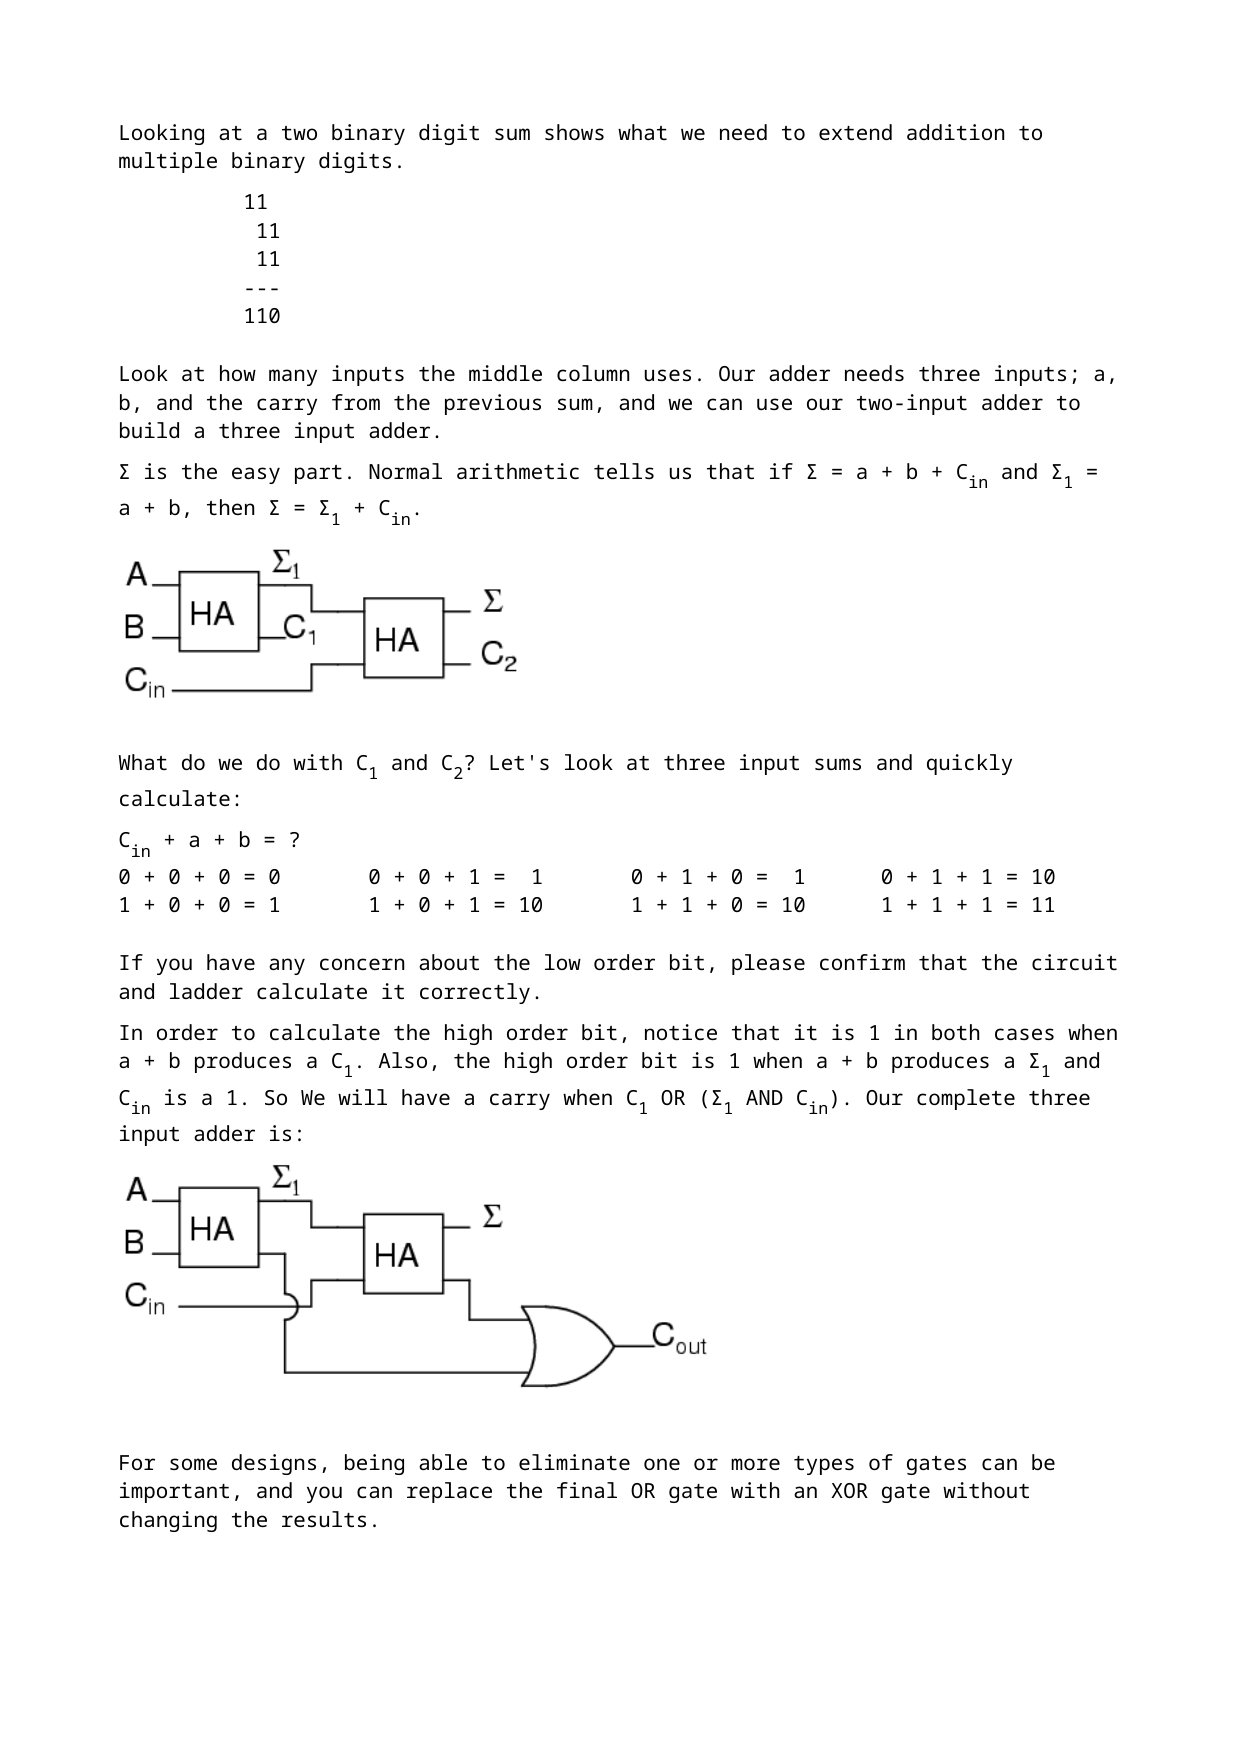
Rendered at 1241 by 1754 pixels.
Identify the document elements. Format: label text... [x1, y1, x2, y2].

text In order to calculate the high order bit, notice that it is 1 in both cases when a + b produces a C1. Also, the high order bit is 1 when a + b produces a Σ1 and Cin is a 1. So We will have a carry when C1 OR (Σ1 AND Cin). Our complete three input adder is: [118, 1018, 1122, 1148]
text 11 [118, 216, 1122, 244]
text --- [118, 273, 1122, 301]
text Look at how many inputs the middle column uses. Our adder needs three inputs; a, b, and the carry from the previous sum, and we can use our two-input adder to build a three input adder. [118, 359, 1122, 444]
text What do we do with C1 and C2? Let's look at three input sums and quickly calculate: [118, 748, 1122, 813]
text Σ is the easy part. Normal arithmetic tells us that if Σ = a + b + Cin and Σ1 = a + b, then Σ = Σ1 + Cin. [118, 457, 1122, 530]
picture [118, 1160, 715, 1395]
text 11 [118, 244, 1122, 273]
text Cin + a + b = ? [118, 826, 1122, 862]
text If you have any concern about the low order bit, please confirm that the circuit and ladder calculate it correctly. [118, 948, 1122, 1005]
picture [118, 542, 527, 707]
text 0 + 0 + 0 = 0 0 + 0 + 1 = 1 0 + 1 + 0 = 1 0 + 1 + 1 = 10 [118, 862, 1122, 891]
text For some designs, being able to eliminate one or more types of gates can be important, and you can replace the final OR gate with an XOR gate without changing the results. [118, 1448, 1122, 1533]
text 1 + 0 + 0 = 1 1 + 0 + 1 = 10 1 + 1 + 0 = 10 1 + 1 + 1 = 11 [118, 891, 1122, 919]
text 110 [118, 301, 1122, 330]
text 11 [118, 187, 1122, 216]
text Looking at a two binary digit sum shows what we need to extend addition to multiple binary digits. [118, 118, 1122, 175]
